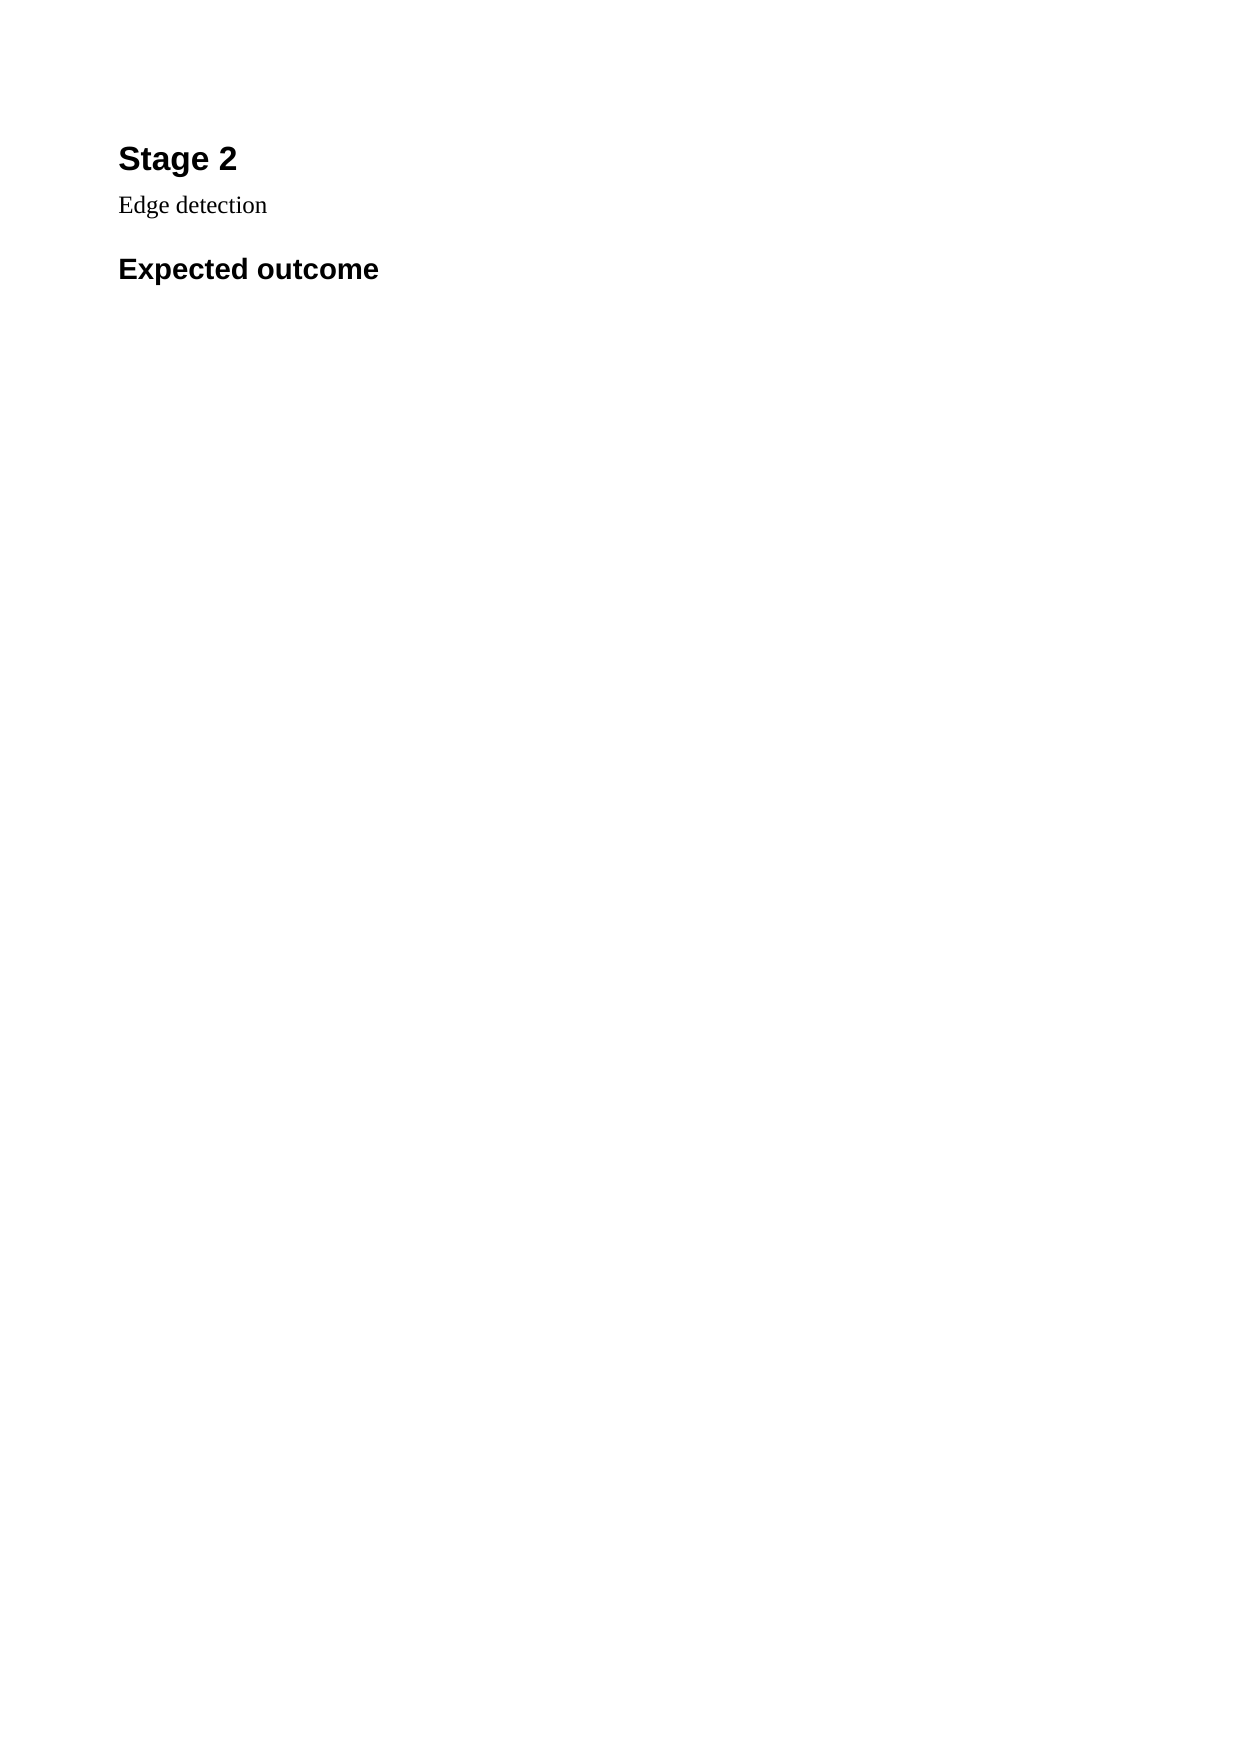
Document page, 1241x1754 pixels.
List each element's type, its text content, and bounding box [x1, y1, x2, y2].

subtitle Expected outcome [118, 252, 1122, 286]
text Edge detection [118, 190, 1122, 219]
subtitle Stage 2 [118, 139, 1122, 178]
